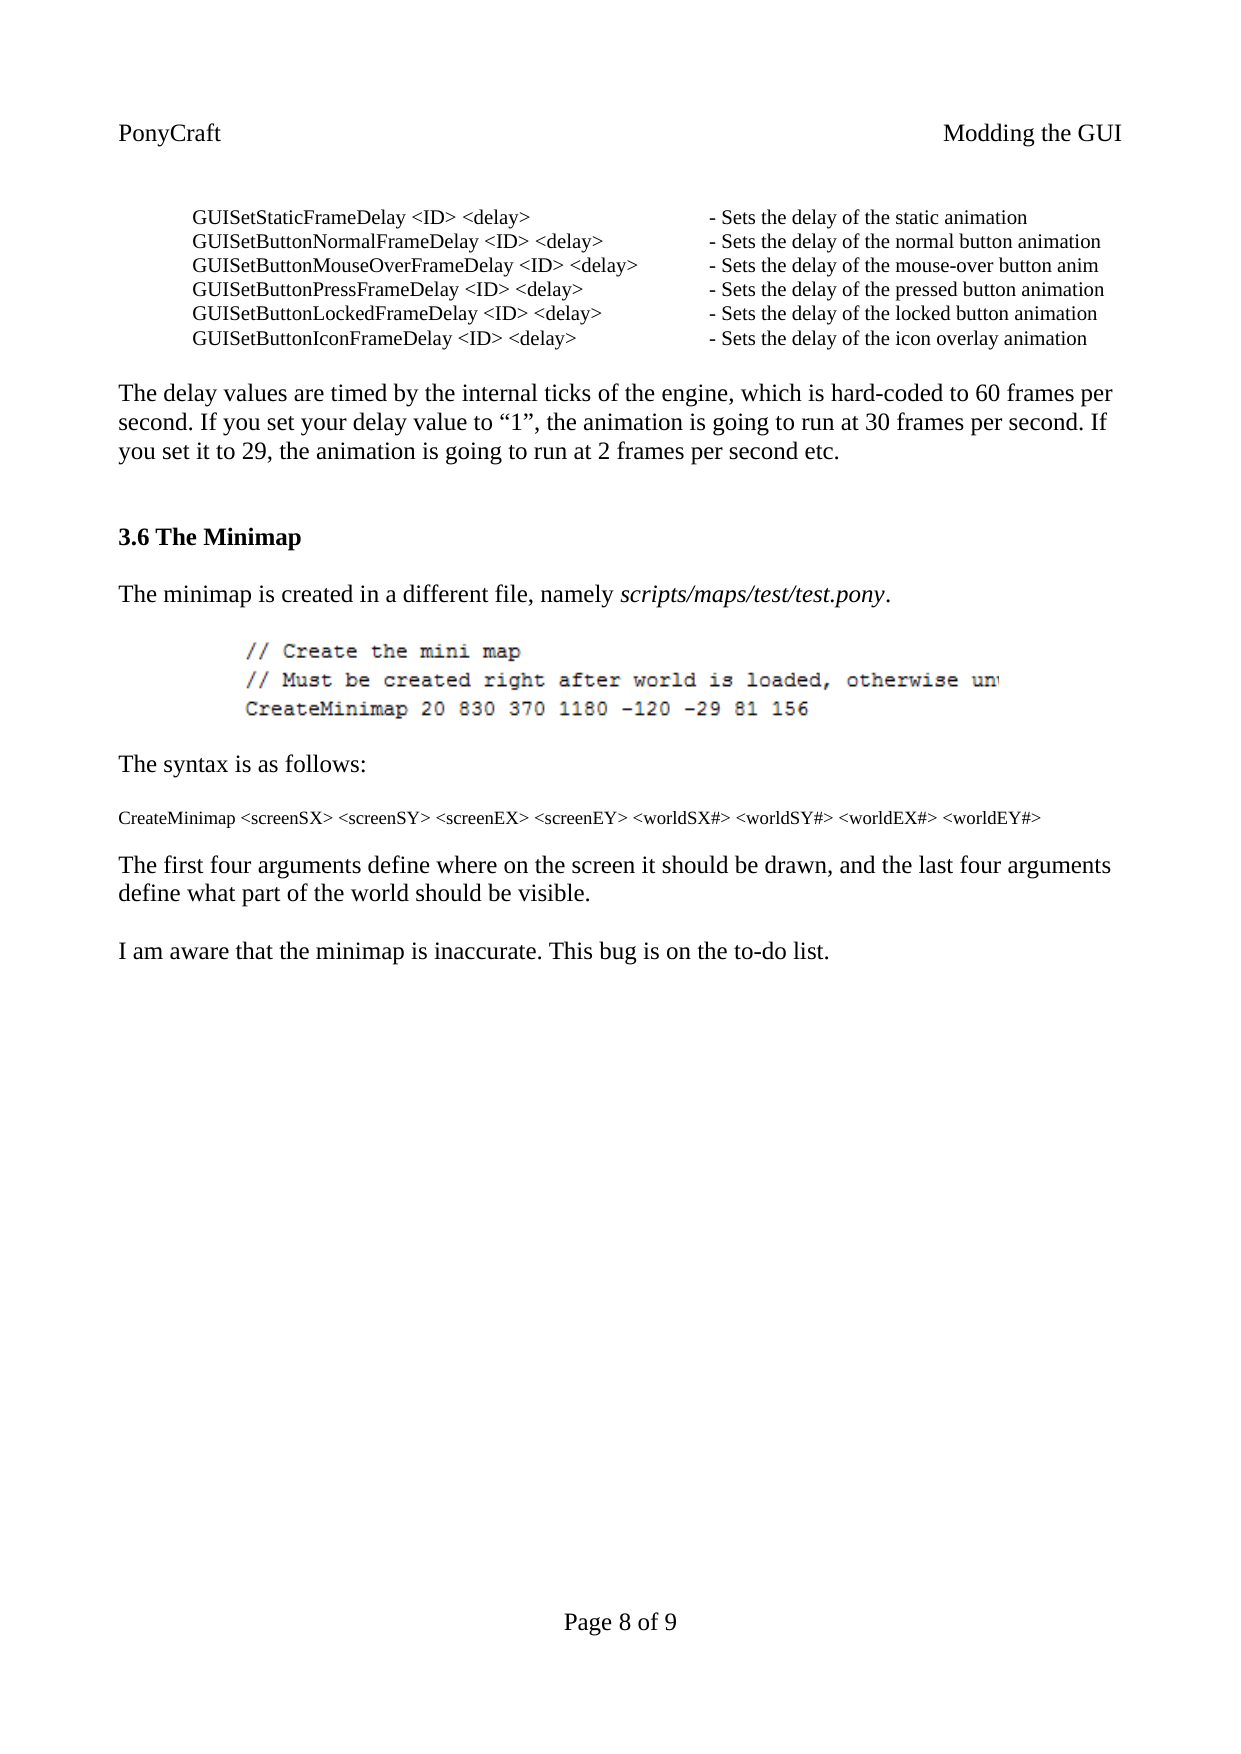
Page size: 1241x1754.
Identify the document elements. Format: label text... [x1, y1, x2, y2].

text I am aware that the minimap is inaccurate. This bug is on the to-do list. [118, 936, 1122, 965]
text The syntax is as follows: [118, 749, 1122, 778]
text GUISetButtonIconFrameDelay <ID> <delay> - Sets the delay of the icon overlay animation [118, 325, 1122, 349]
text The delay values are timed by the internal ticks of the engine, which is hard-coded to 60 frames per second. If you set your delay value to “1”, the animation is going to run at 30 frames per second. If you set it to 29, the animation is going to run at 2 frames per second etc. [118, 378, 1122, 464]
text GUISetButtonLockedFrameDelay <ID> <delay> - Sets the delay of the locked button animation [118, 301, 1122, 325]
text GUISetButtonPressFrameDelay <ID> <delay> - Sets the delay of the pressed button animation [118, 277, 1122, 301]
text The first four arguments define where on the screen it should be drawn, and the last four arguments define what part of the world should be visible. [118, 850, 1122, 907]
text GUISetStaticFrameDelay <ID> <delay> - Sets the delay of the static animation [118, 205, 1122, 229]
text GUISetButtonMouseOverFrameDelay <ID> <delay> - Sets the delay of the mouse-over button anim [118, 253, 1122, 277]
text CreateMinimap <screenSX> <screenSY> <screenEX> <screenEY> <worldSX#> <worldSY#> <worldEX#> <worldEY#> [118, 807, 1122, 828]
text The minimap is created in a different file, namely scripts/maps/test/test.pony. [118, 579, 1122, 608]
text GUISetButtonNormalFrameDelay <ID> <delay> - Sets the delay of the normal button animation [118, 229, 1122, 253]
text 3.6 The Minimap [118, 522, 1122, 551]
